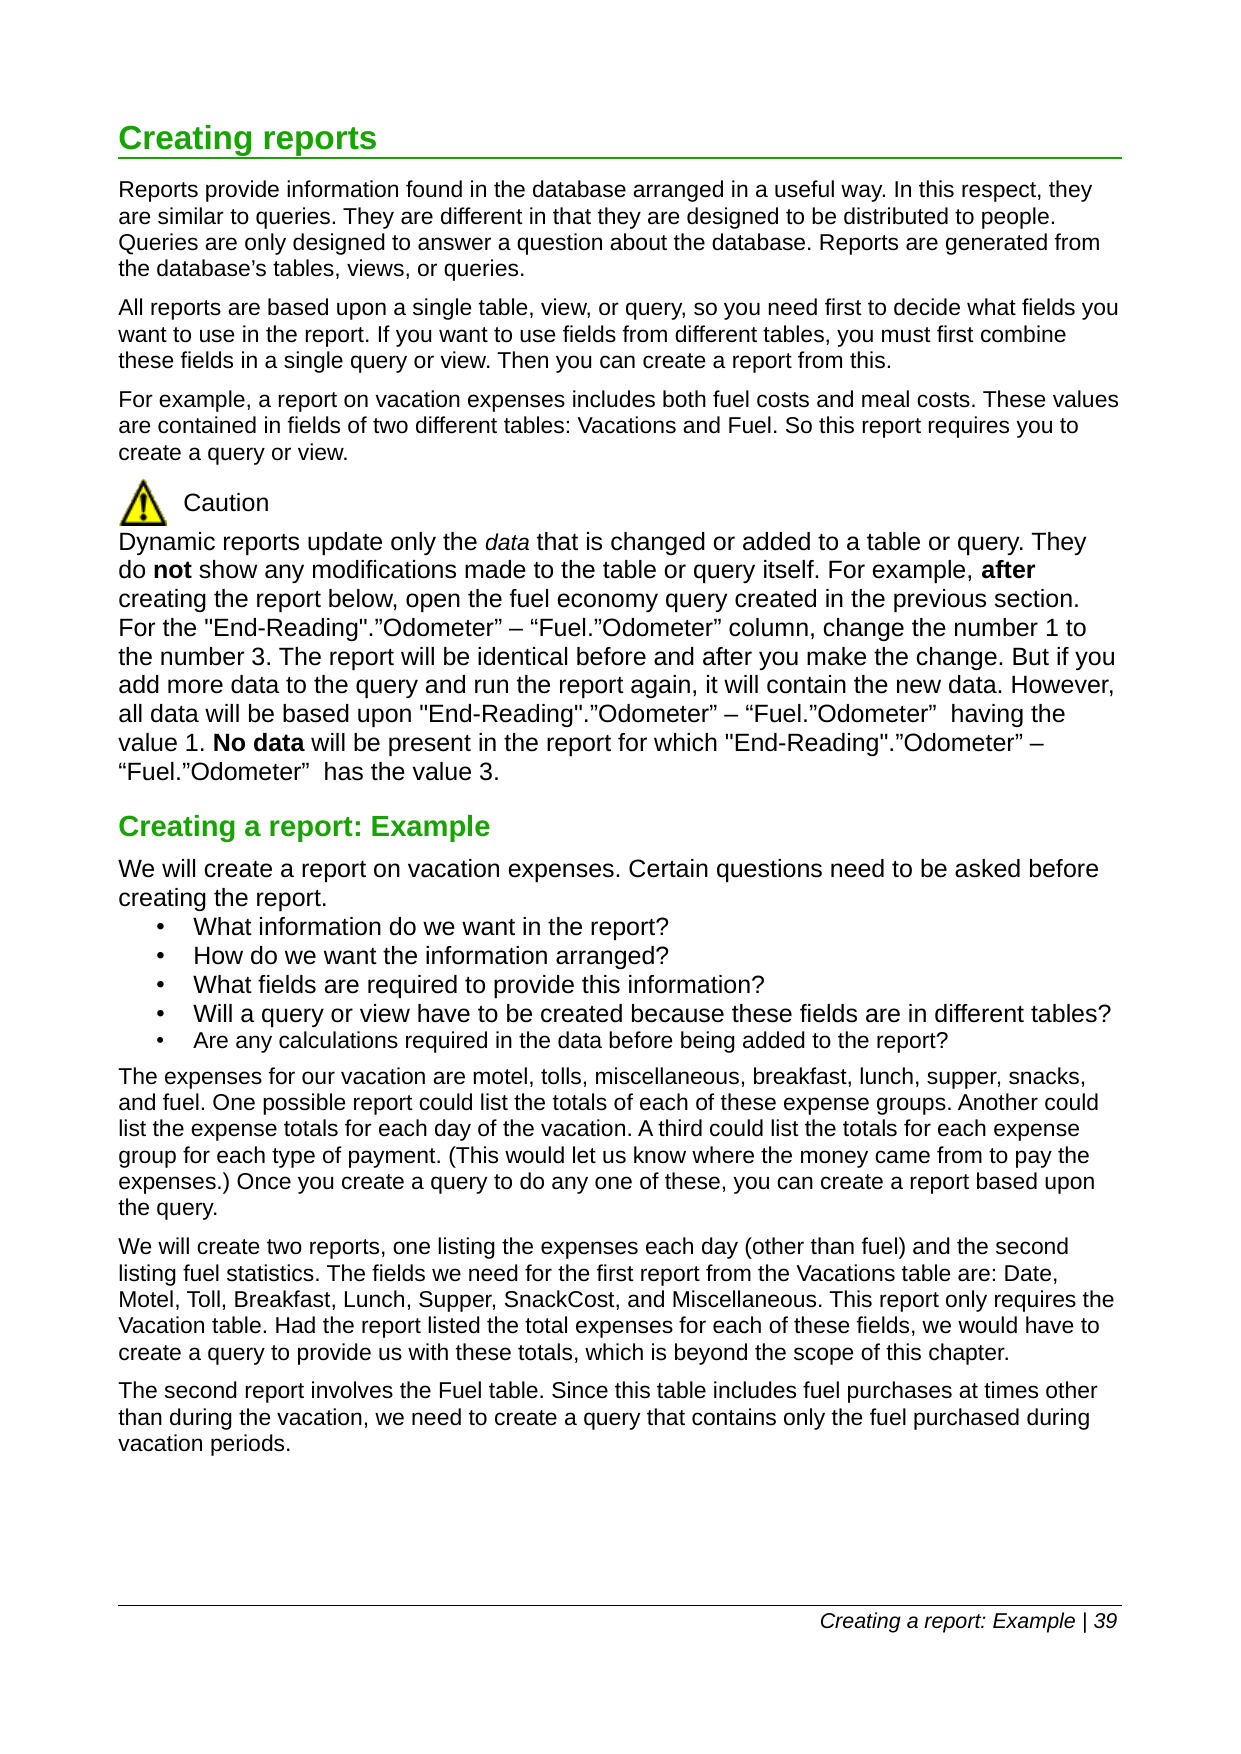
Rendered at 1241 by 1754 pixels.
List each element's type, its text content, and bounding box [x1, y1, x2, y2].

list How do we want the information arranged? [156, 901, 1122, 929]
list When you open the Report Wizard, the Report Builder also opens. As you make your selections in the wizard, these appear in layout in the Report Builder. When you have finished making your selections, you save the report, name it and then close it. [169, 1472, 1122, 1551]
text Reports provide information found in the database arranged in a useful way. In this respect, they are similar to queries. They are different in that they are designed to be distributed to people. Queries are only designed to answer a question about the database. Reports are generated from the database’s tables, views, or queries. [118, 176, 1122, 282]
text For example, a report on vacation expenses includes both fuel costs and meal costs. These values are contained in fields of two different tables: Vacations and Fuel. So this report requires you to create a query or view. [118, 386, 1122, 465]
text All reports are based upon a single table, view, or query, so you need first to decide what fields you want to use in the report. If you want to use fields from different tables, you must first combine these fields in a single query or view. Then you can create a report from this. [118, 294, 1122, 373]
list Caution [118, 477, 1122, 527]
picture [119, 478, 167, 526]
list What fields are required to provide this information? [156, 929, 1122, 958]
list What information do we want in the report? [156, 872, 1122, 901]
subtitle Creating reports [118, 118, 1122, 157]
list Will a query or view have to be created because these fields are in different tables? [156, 958, 1122, 987]
text We will create two reports, one listing the expenses each day (other than fuel) and the second listing fuel statistics. The fields we need for the first report from the Vacations table are: Date, Motel, Toll, Breakfast, Lunch, Supper, SnackCost, and Miscellaneous. This report only requires the Vacation table. Had the report listed the total expenses for each of these fields, we would have to create a query to provide us with these totals, which is beyond the scope of this chapter. [118, 1193, 1122, 1325]
text The second report involves the Fuel table. Since this table includes fuel purchases at times other than during the vacation, we need to create a query that contains only the fuel purchased during vacation periods. [118, 1337, 1122, 1416]
text We will create a report on vacation expenses. Certain questions need to be asked before creating the report. [118, 814, 1122, 872]
subtitle Report wizard vs Report Design View [118, 1437, 1122, 1466]
list Are any calculations required in the data before being added to the report? [156, 987, 1122, 1013]
text The expenses for our vacation are motel, tolls, miscellaneous, breakfast, lunch, supper, snacks, and fuel. One possible report could list the totals of each of these expense groups. Another could list the expense totals for each day of the vacation. A third could list the totals for each expense group for each type of payment. (This would let us know where the money came from to pay the expenses.) Once you create a query to do any one of these, you can create a report based upon the query. [118, 1022, 1122, 1181]
text Dynamic reports update only the data that is changed or added to a table or query. They do not show any modifications made to the table or query itself. For example, after creating the report below, open the fuel economy query created in the previous section. For the "End-Reading".”Odometer” – “Fuel.”Odometer” column, change the number 1 to the number 3. The report will be identical before and after you make the change. But if you add more data to the query and run the report again, it will contain the new data. However, all data will be based upon "End-Reading".”Odometer” – “Fuel.”Odometer” having the value 1. No data will be present in the report for which "End-Reading".”Odometer” – “Fuel.”Odometer” has the value 3. [118, 527, 1122, 786]
subtitle Creating a report: Example [118, 786, 1122, 814]
